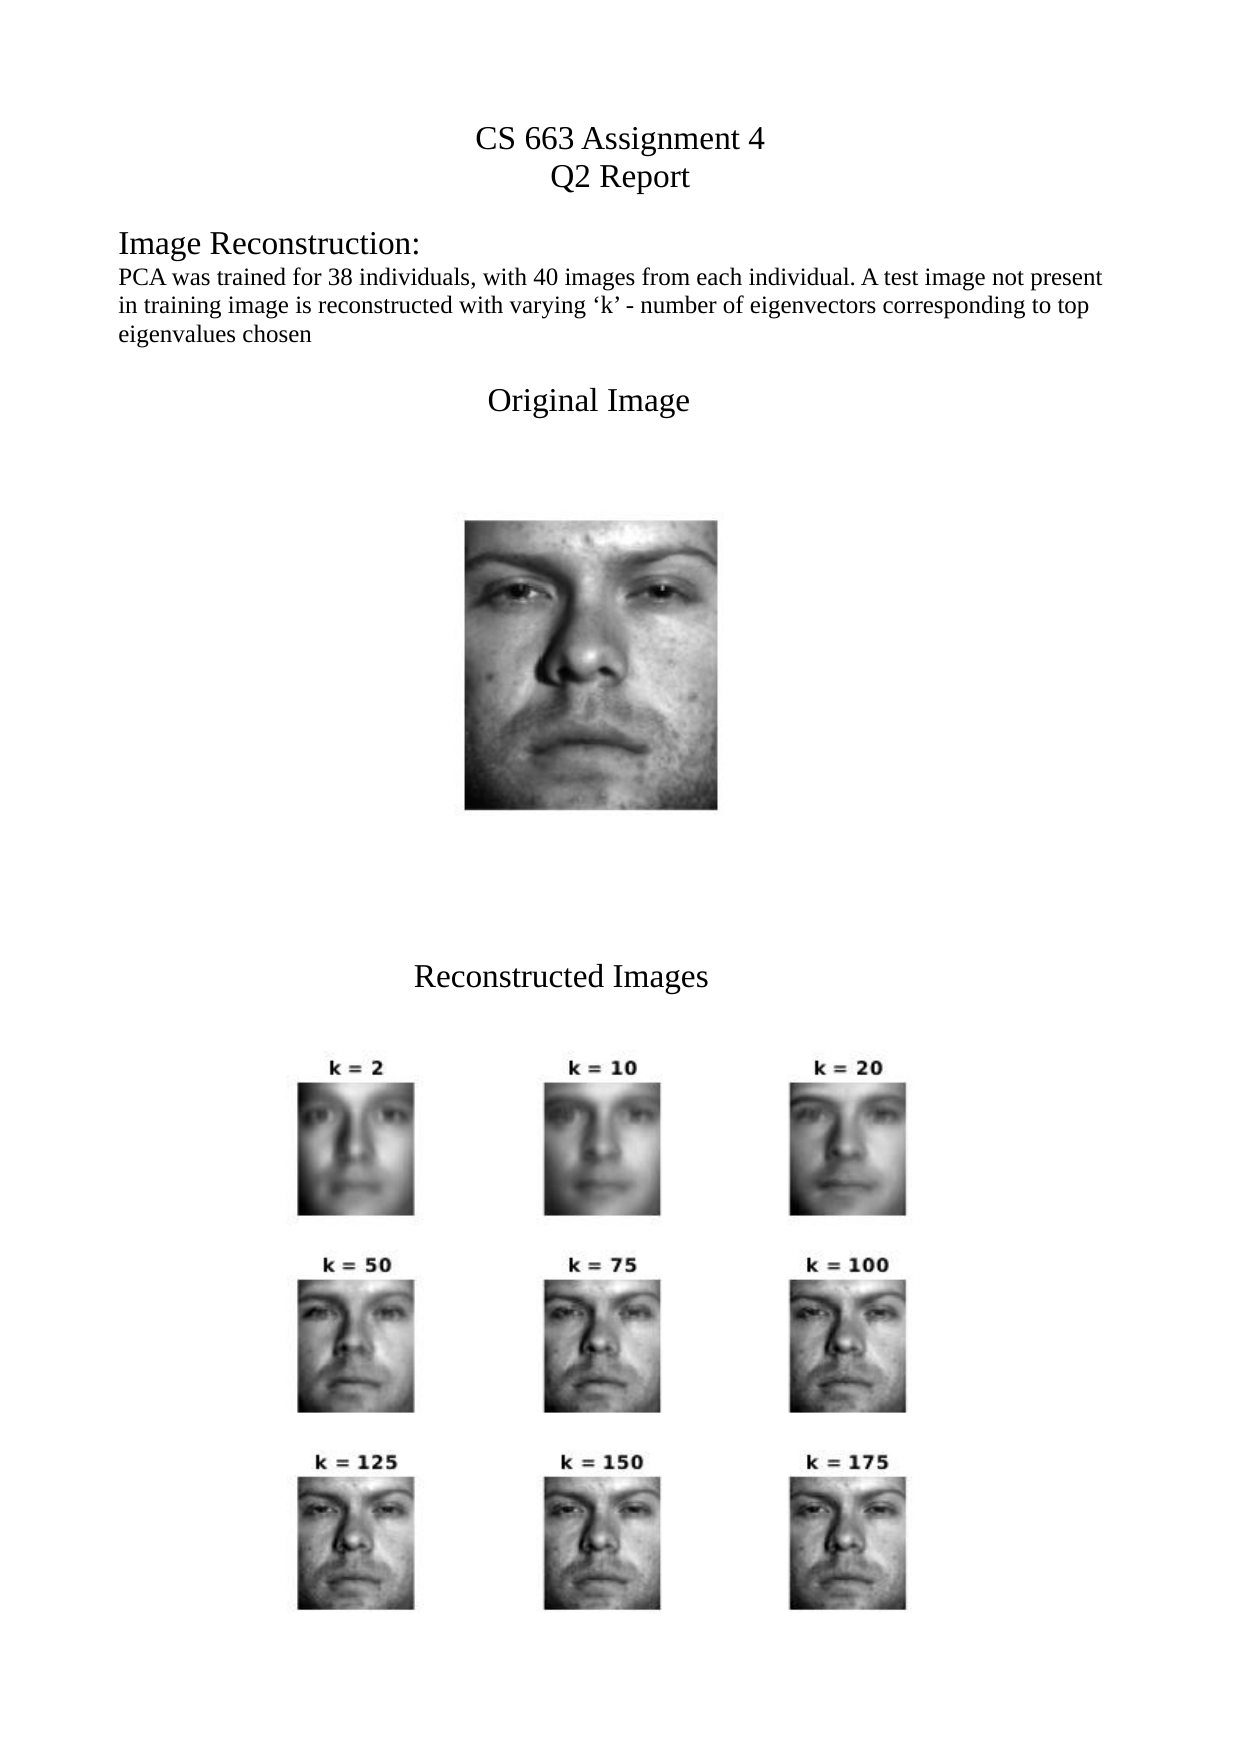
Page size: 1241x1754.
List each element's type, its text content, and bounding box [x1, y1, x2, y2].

text Image Reconstruction: [118, 223, 1122, 262]
text CS 663 Assignment 4 [118, 118, 1122, 156]
text PCA was trained for 38 individuals, with 40 images from each individual. A test image not present in training image is reconstructed with varying ‘k’ - number of eigenvectors corresponding to top eigenvalues chosen [118, 262, 1122, 348]
text Q2 Report [118, 156, 1122, 195]
picture [149, 1025, 1025, 1682]
text Original Image [118, 377, 1122, 420]
picture [326, 465, 858, 923]
text Reconstructed Images [118, 957, 1122, 995]
